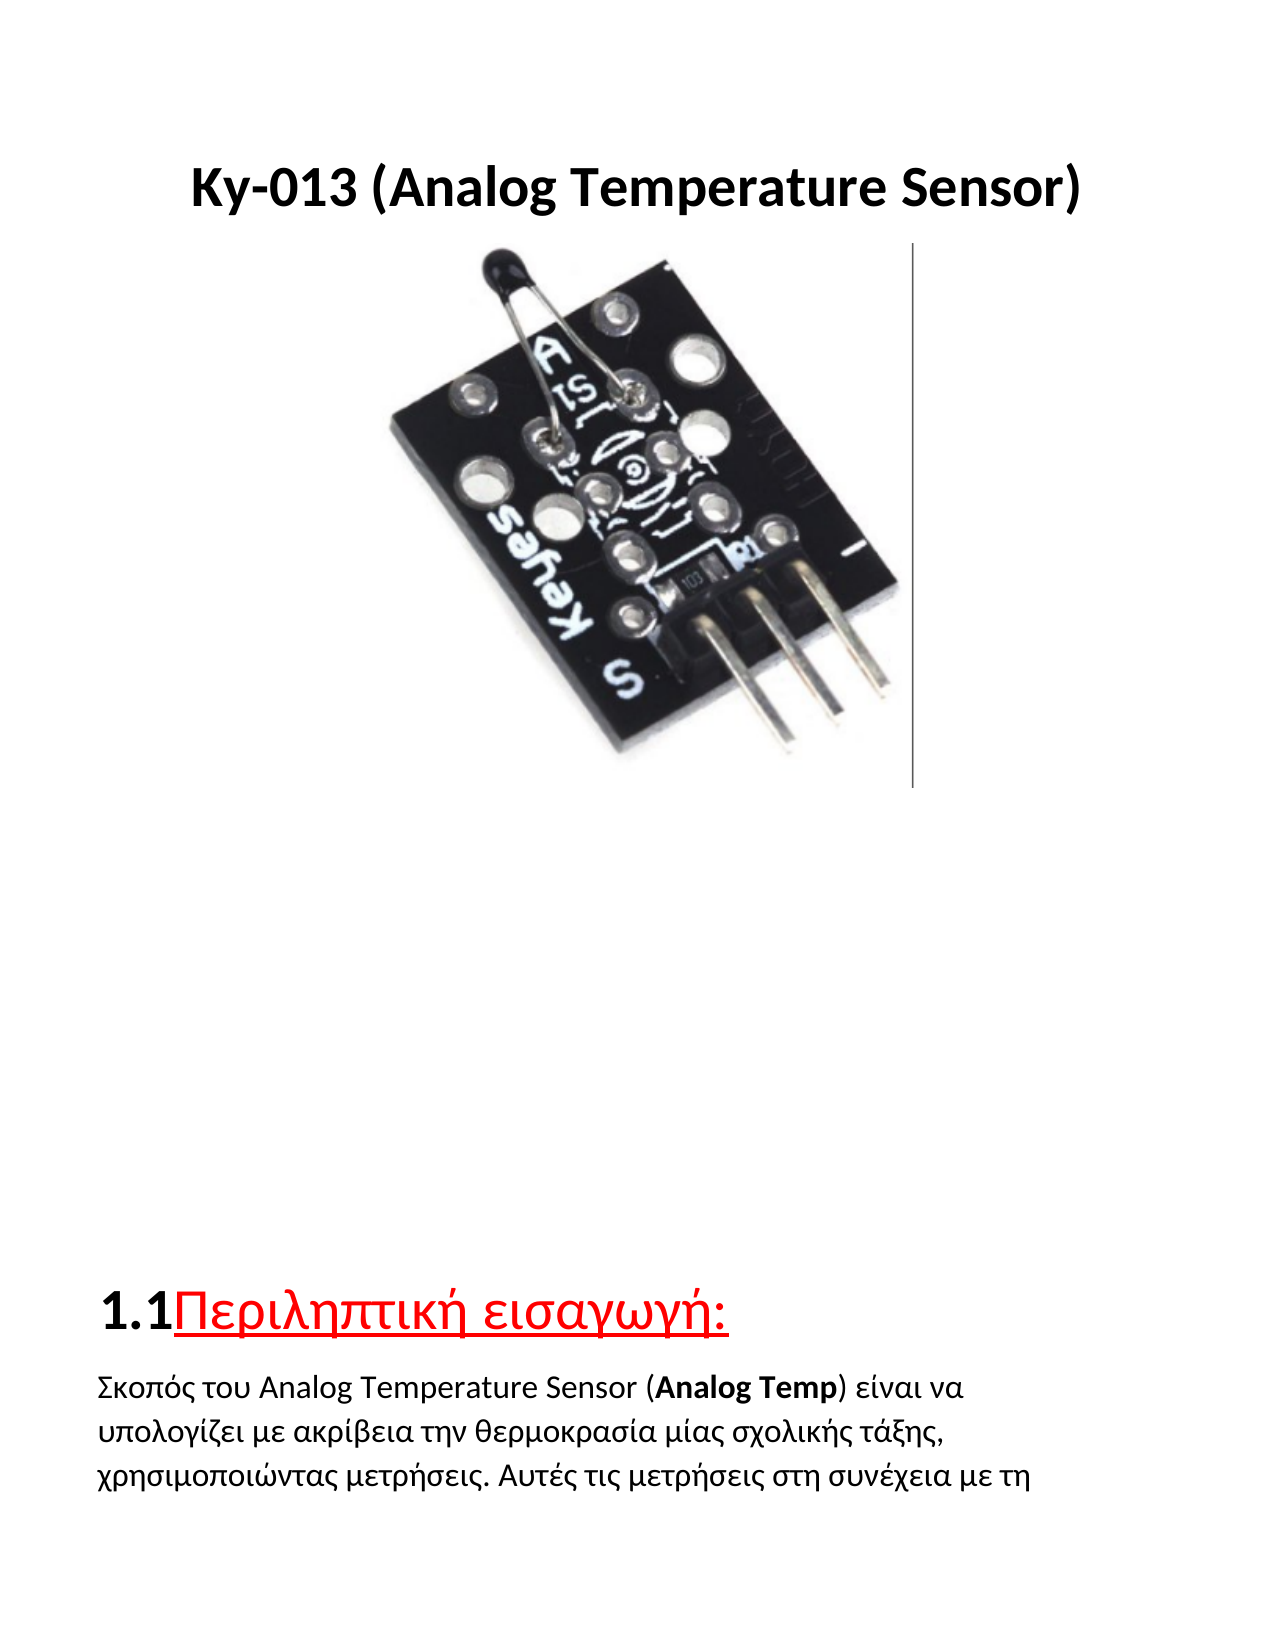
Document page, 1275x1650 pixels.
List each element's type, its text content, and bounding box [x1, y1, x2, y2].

picture [361, 243, 914, 788]
text 1.1Περιληπτική εισαγωγή: [69, 1272, 1087, 1344]
text Ky-013 (Analog Temperature Sensor) [187, 150, 1087, 221]
text Σκοπός του Analog Temperature Sensor (Analog Temp) είναι να υπολογίζει με ακρίβεια την θερμοκρασία μίας σχολικής τάξης, χρησιμοποιώντας μετρήσεις. Αυτές τις μετρήσεις στη συνέχεια με τη [97, 1366, 1087, 1495]
